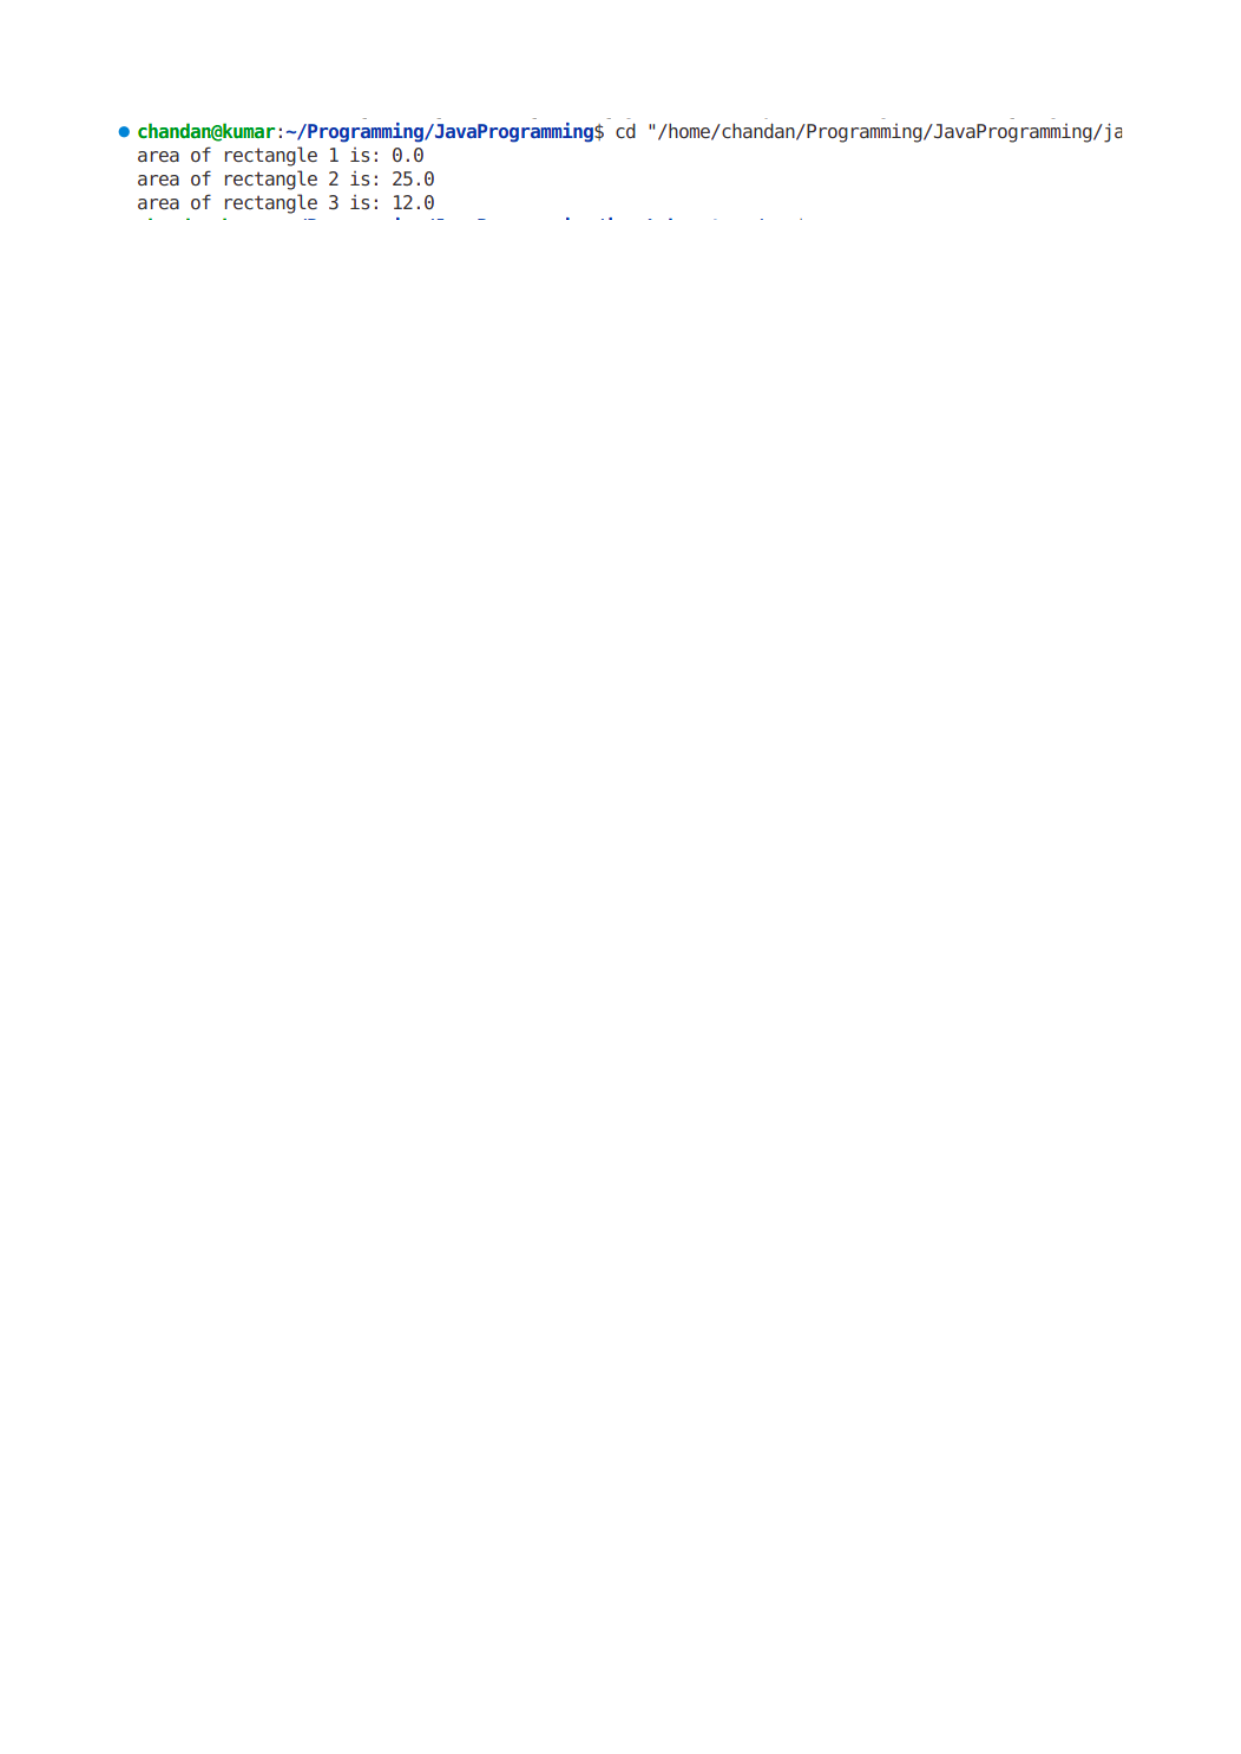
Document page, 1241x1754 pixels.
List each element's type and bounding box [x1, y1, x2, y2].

picture [118, 118, 1123, 220]
